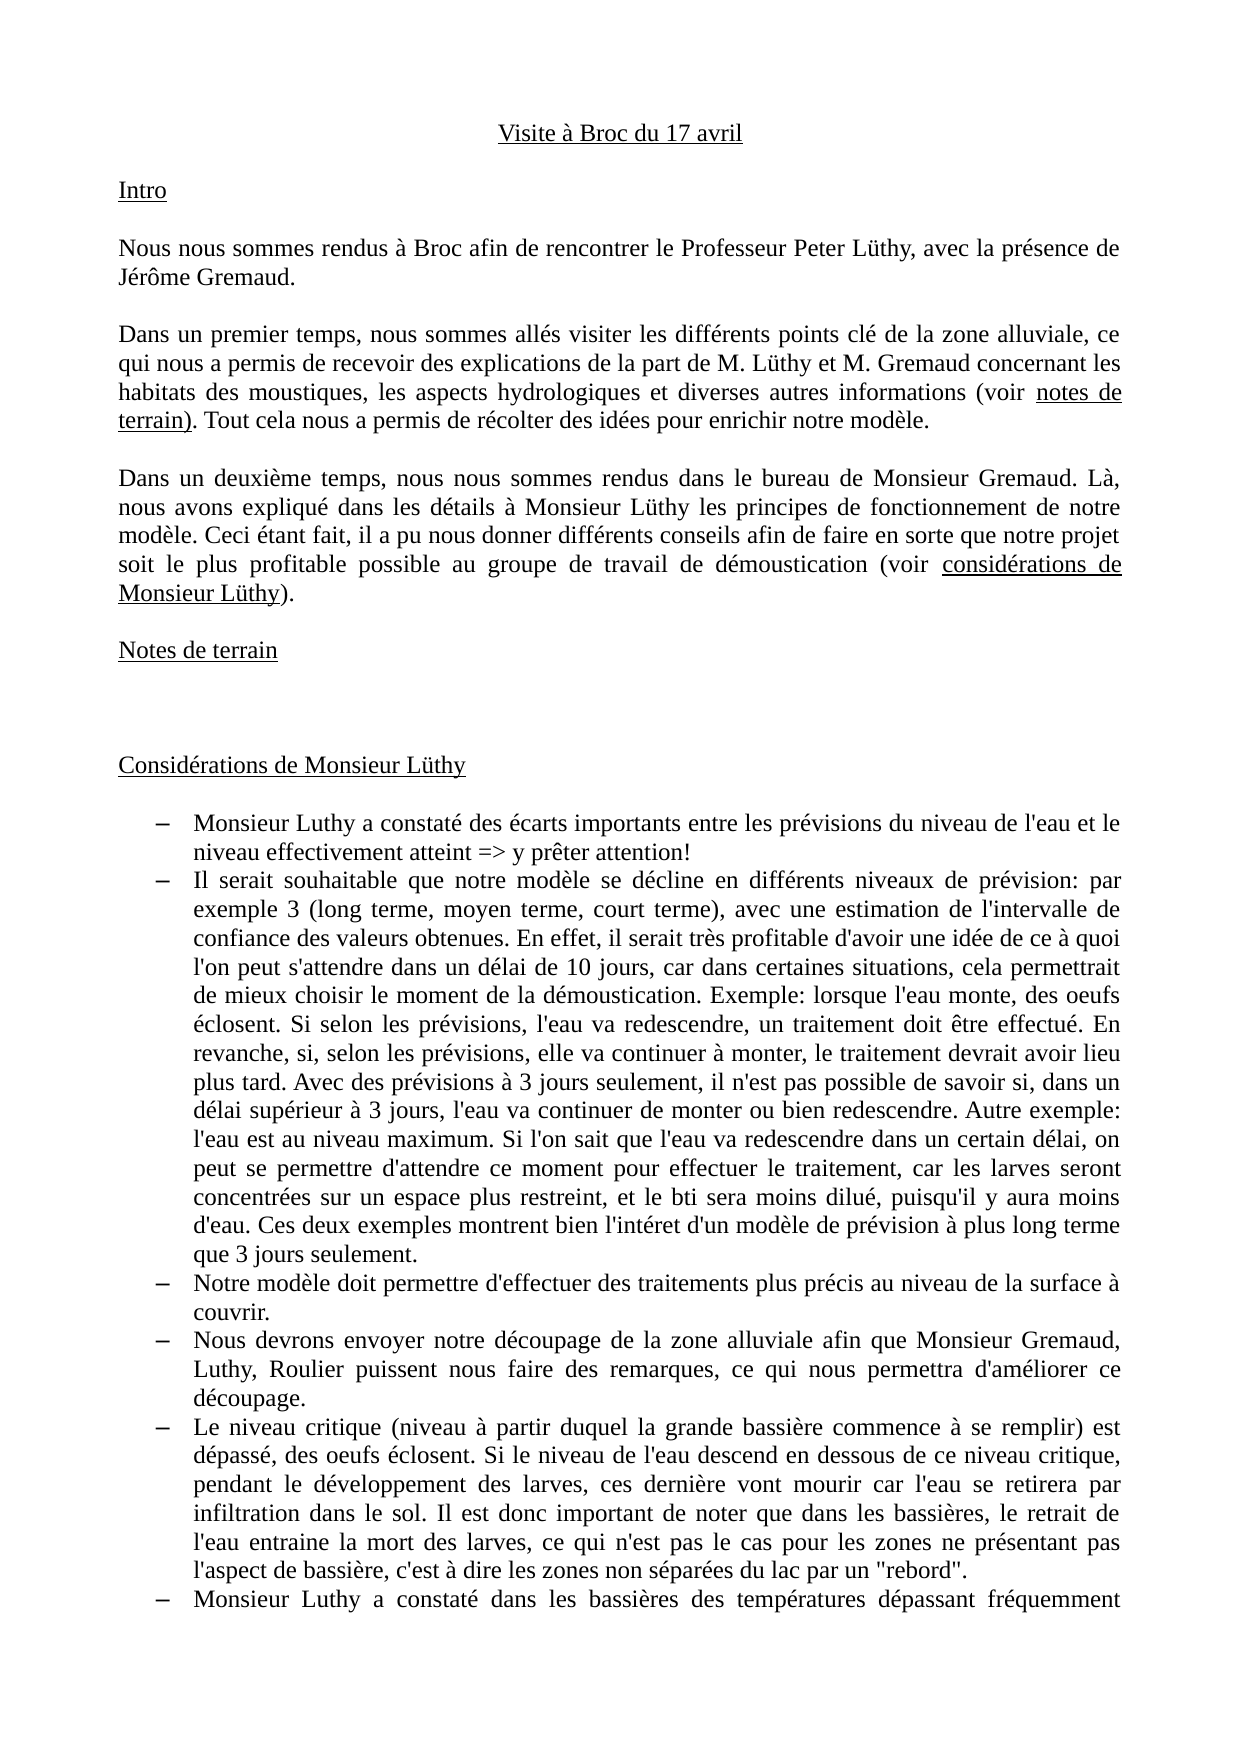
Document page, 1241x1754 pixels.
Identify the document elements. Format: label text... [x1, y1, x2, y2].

text Dans un premier temps, nous sommes allés visiter les différents points clé de la zone alluviale, ce qui nous a permis de recevoir des explications de la part de M. Lüthy et M. Gremaud concernant les habitats des moustiques, les aspects hydrologiques et diverses autres informations (voir notes de terrain). Tout cela nous a permis de récolter des idées pour enrichir notre modèle. [118, 319, 1122, 434]
list Le niveau critique (niveau à partir duquel la grande bassière commence à se remplir) est dépassé, des oeufs éclosent. Si le niveau de l'eau descend en dessous de ce niveau critique, pendant le développement des larves, ces dernière vont mourir car l'eau se retirera par infiltration dans le sol. Il est donc important de noter que dans les bassières, le retrait de l'eau entraine la mort des larves, ce qui n'est pas le cas pour les zones ne présentant pas l'aspect de bassière, c'est à dire les zones non séparées du lac par un "rebord". [156, 1412, 1122, 1584]
text Visite à Broc du 17 avril [118, 118, 1122, 147]
text Intro [118, 176, 1122, 204]
text Dans un deuxième temps, nous nous sommes rendus dans le bureau de Monsieur Gremaud. Là, nous avons expliqué dans les détails à Monsieur Lüthy les principes de fonctionnement de notre modèle. Ceci étant fait, il a pu nous donner différents conseils afin de faire en sorte que notre projet soit le plus profitable possible au groupe de travail de démoustication (voir considérations de Monsieur Lüthy). [118, 463, 1122, 607]
list Monsieur Luthy a constaté des écarts importants entre les prévisions du niveau de l'eau et le niveau effectivement atteint => y prêter attention! [156, 808, 1122, 866]
list Monsieur Luthy a constaté dans les bassières des températures dépassant fréquemment [156, 1584, 1122, 1613]
text Notes de terrain [118, 636, 1122, 664]
text Considérations de Monsieur Lüthy [118, 751, 1122, 779]
list Nous devrons envoyer notre découpage de la zone alluviale afin que Monsieur Gremaud, Luthy, Roulier puissent nous faire des remarques, ce qui nous permettra d'améliorer ce découpage. [156, 1326, 1122, 1412]
list Notre modèle doit permettre d'effectuer des traitements plus précis au niveau de la surface à couvrir. [156, 1268, 1122, 1326]
list Il serait souhaitable que notre modèle se décline en différents niveaux de prévision: par exemple 3 (long terme, moyen terme, court terme), avec une estimation de l'intervalle de confiance des valeurs obtenues. En effet, il serait très profitable d'avoir une idée de ce à quoi l'on peut s'attendre dans un délai de 10 jours, car dans certaines situations, cela permettrait de mieux choisir le moment de la démoustication. Exemple: lorsque l'eau monte, des oeufs éclosent. Si selon les prévisions, l'eau va redescendre, un traitement doit être effectué. En revanche, si, selon les prévisions, elle va continuer à monter, le traitement devrait avoir lieu plus tard. Avec des prévisions à 3 jours seulement, il n'est pas possible de savoir si, dans un délai supérieur à 3 jours, l'eau va continuer de monter ou bien redescendre. Autre exemple: l'eau est au niveau maximum. Si l'on sait que l'eau va redescendre dans un certain délai, on peut se permettre d'attendre ce moment pour effectuer le traitement, car les larves seront concentrées sur un espace plus restreint, et le bti sera moins dilué, puisqu'il y aura moins d'eau. Ces deux exemples montrent bien l'intéret d'un modèle de prévision à plus long terme que 3 jours seulement. [156, 866, 1122, 1268]
text Nous nous sommes rendus à Broc afin de rencontrer le Professeur Peter Lüthy, avec la présence de Jérôme Gremaud. [118, 233, 1122, 291]
